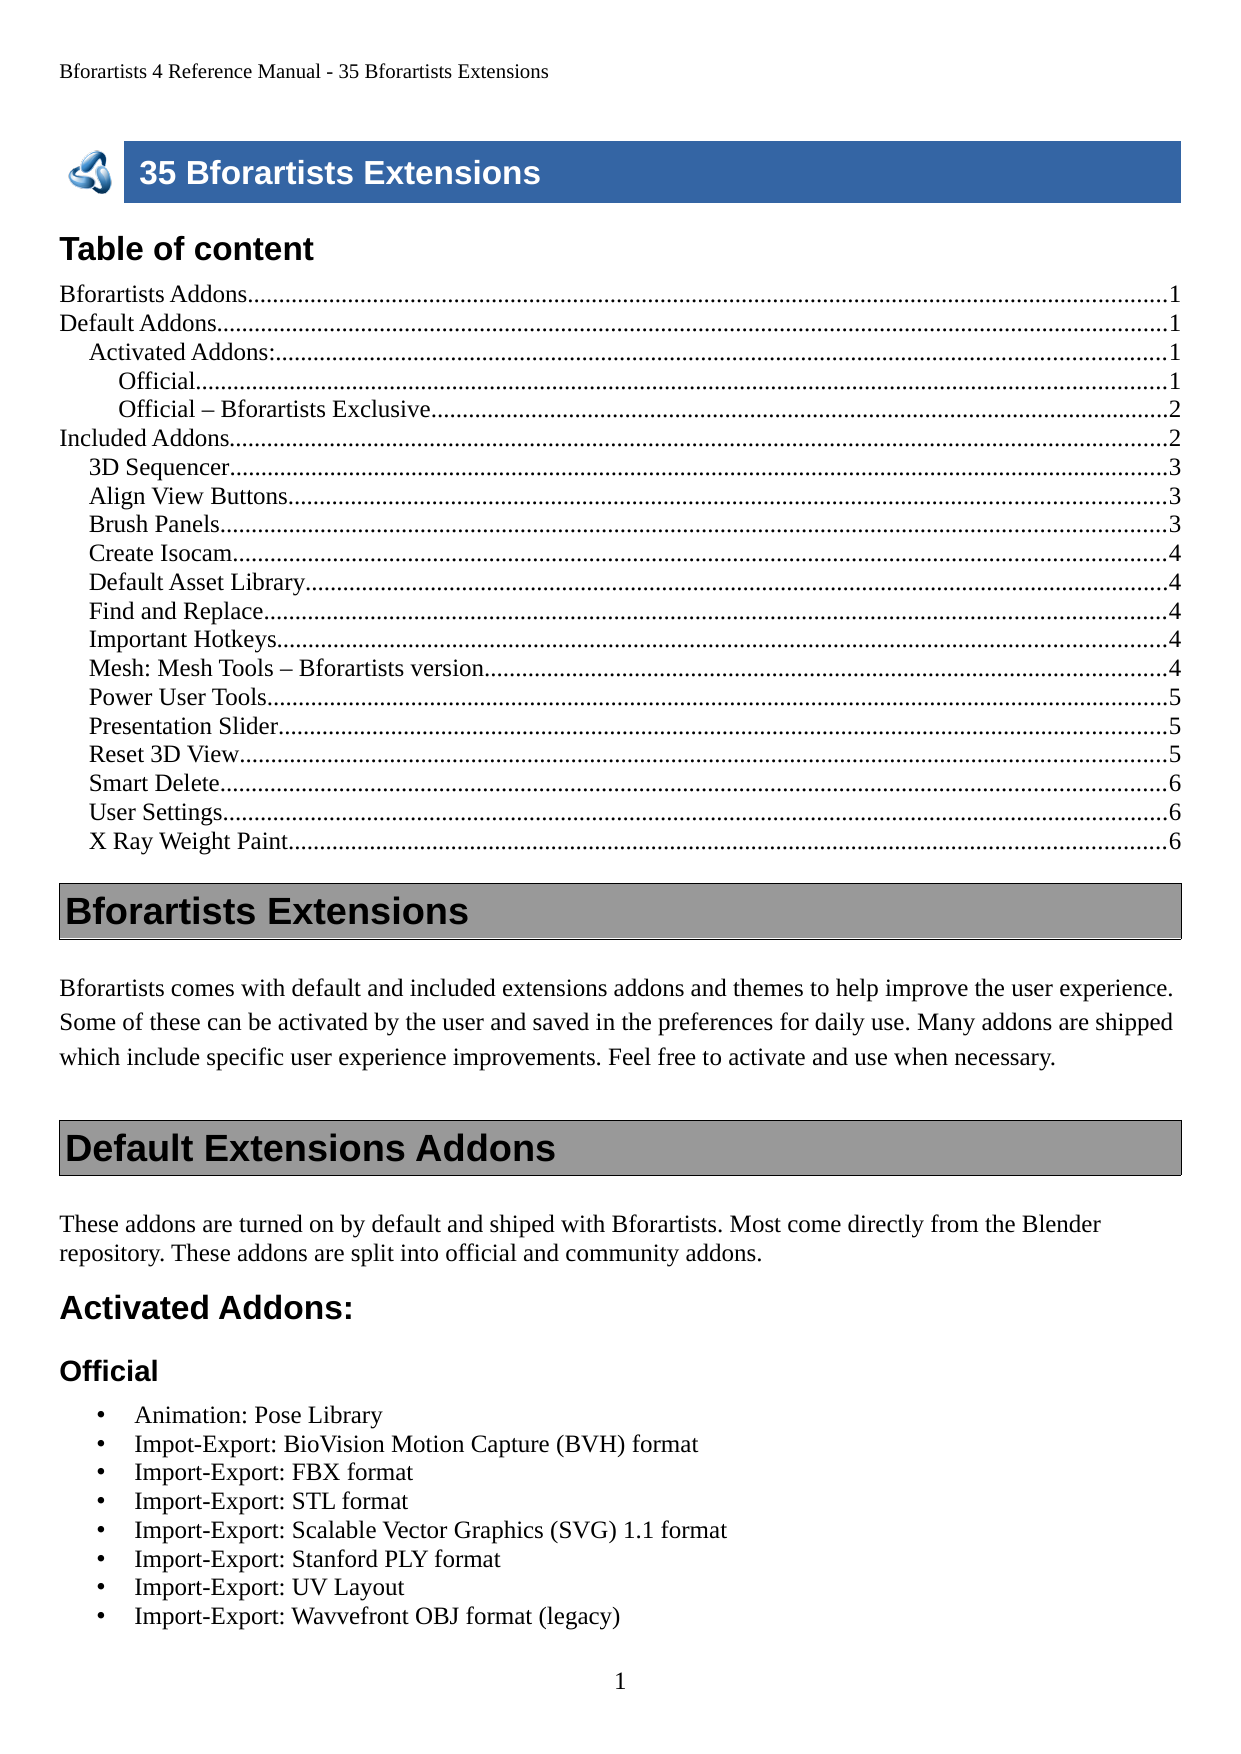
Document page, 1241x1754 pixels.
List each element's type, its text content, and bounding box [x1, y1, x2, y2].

text Activated Addons: 1 [88, 337, 1181, 366]
text Brush Panels 3 [88, 509, 1181, 538]
text 3D Sequencer 3 [88, 452, 1181, 481]
text Official – Bforartists Exclusive 2 [118, 394, 1181, 423]
text Smart Delete 6 [88, 768, 1181, 797]
text Mesh: Mesh Tools – Bforartists version 4 [88, 653, 1181, 682]
text Bforartists comes with default and included extensions addons and themes to help improve the user experience. Some of these can be activated by the user and saved in the preferences for daily use. Many addons are shipped which include specific user experience improvements. Feel free to activate and use when necessary. [59, 973, 1181, 1071]
list Import-Export: STL format [97, 1486, 1181, 1515]
list Import-Export: Stanford PLY format [97, 1544, 1181, 1572]
text User Settings 6 [88, 797, 1181, 826]
subtitle Table of content [59, 228, 1181, 267]
list Import-Export: Scalable Vector Graphics (SVG) 1.1 format [97, 1515, 1181, 1544]
text Align View Buttons 3 [88, 481, 1181, 509]
text Default Asset Library 4 [88, 567, 1181, 596]
text Find and Replace 4 [88, 596, 1181, 624]
subtitle Activated Addons: [59, 1288, 1181, 1327]
list Import-Export: UV Layout [97, 1572, 1181, 1601]
list Import-Export: Wavvefront OBJ format (legacy) [97, 1601, 1181, 1630]
text These addons are turned on by default and shiped with Bforartists. Most come directly from the Blender repository. These addons are split into official and community addons. [59, 1209, 1181, 1267]
list Impot-Export: BioVision Motion Capture (BVH) format [97, 1429, 1181, 1457]
picture [65, 147, 114, 197]
list Import-Export: FBX format [97, 1457, 1181, 1486]
text Power User Tools 5 [88, 682, 1181, 711]
subtitle Official [59, 1354, 1181, 1387]
table_header Bforartists Extensions [60, 884, 1181, 938]
text Bforartists Addons 1 [59, 279, 1181, 308]
text Reset 3D View 5 [88, 739, 1181, 768]
table_header Default Extensions Addons [60, 1121, 1181, 1175]
text X Ray Weight Paint 6 [88, 826, 1181, 854]
text Presentation Slider 5 [88, 711, 1181, 739]
text Official 1 [118, 366, 1181, 394]
text Default Addons 1 [59, 308, 1181, 337]
list Animation: Pose Library [97, 1400, 1181, 1429]
text Important Hotkeys 4 [88, 624, 1181, 653]
table_header [59, 141, 124, 203]
text Included Addons 2 [59, 423, 1181, 452]
table_header 35 Bforartists Extensions [124, 141, 1181, 203]
text Create Isocam 4 [88, 538, 1181, 567]
